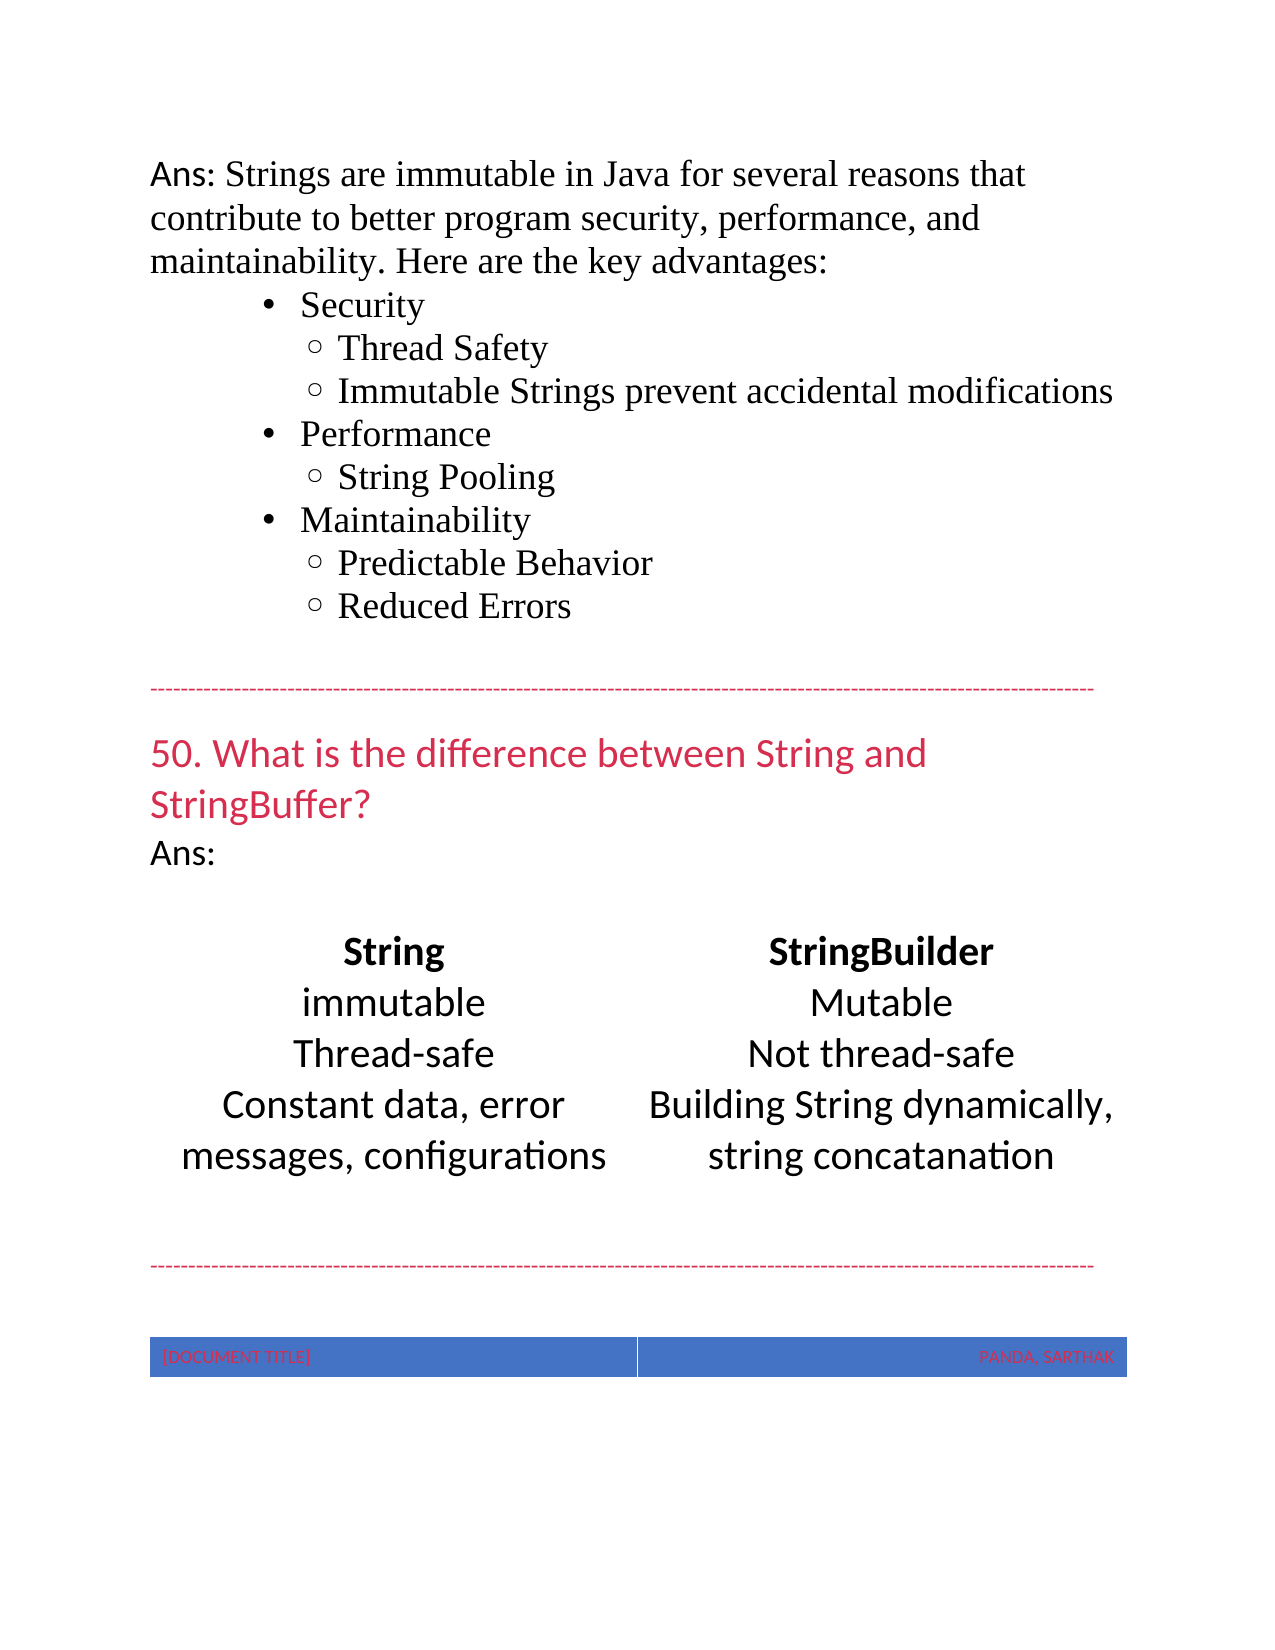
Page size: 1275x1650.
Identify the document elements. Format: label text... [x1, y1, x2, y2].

list Predictable Behavior [300, 541, 1125, 584]
text Ans: [150, 829, 1125, 874]
table_cell Constant data, error messages, configurations [150, 1078, 637, 1179]
text ---------------------------------------------------------------------------------------------------------------------------- [150, 674, 1125, 701]
table_cell Not thread-safe [638, 1027, 1125, 1078]
table_header PANDA, SARTHAK [638, 1337, 1127, 1368]
table_cell Building String dynamically, string concatanation [638, 1078, 1125, 1179]
list String Pooling [300, 454, 1125, 498]
table_cell Mutable [638, 976, 1125, 1027]
table_header StringBuilder [638, 925, 1125, 976]
text ---------------------------------------------------------------------------------------------------------------------------- [150, 1251, 1125, 1277]
list Security [262, 282, 1125, 325]
table_cell immutable [150, 976, 637, 1027]
list Thread Safety [300, 325, 1125, 368]
text Ans: Strings are immutable in Java for several reasons that contribute to better program security, performance, and maintainability. Here are the key advantages: [150, 150, 1125, 282]
table_header String [150, 925, 637, 976]
list Maintainability [262, 498, 1125, 541]
table_cell [150, 1368, 637, 1377]
table_cell Thread-safe [150, 1027, 637, 1078]
text 50. What is the difference between String and StringBuffer? [150, 727, 1125, 829]
table_header [DOCUMENT TITLE] [150, 1337, 637, 1368]
table_cell [638, 1368, 1127, 1377]
list Performance [262, 411, 1125, 454]
list Immutable Strings prevent accidental modifications [300, 368, 1125, 411]
list Reduced Errors [300, 584, 1125, 627]
